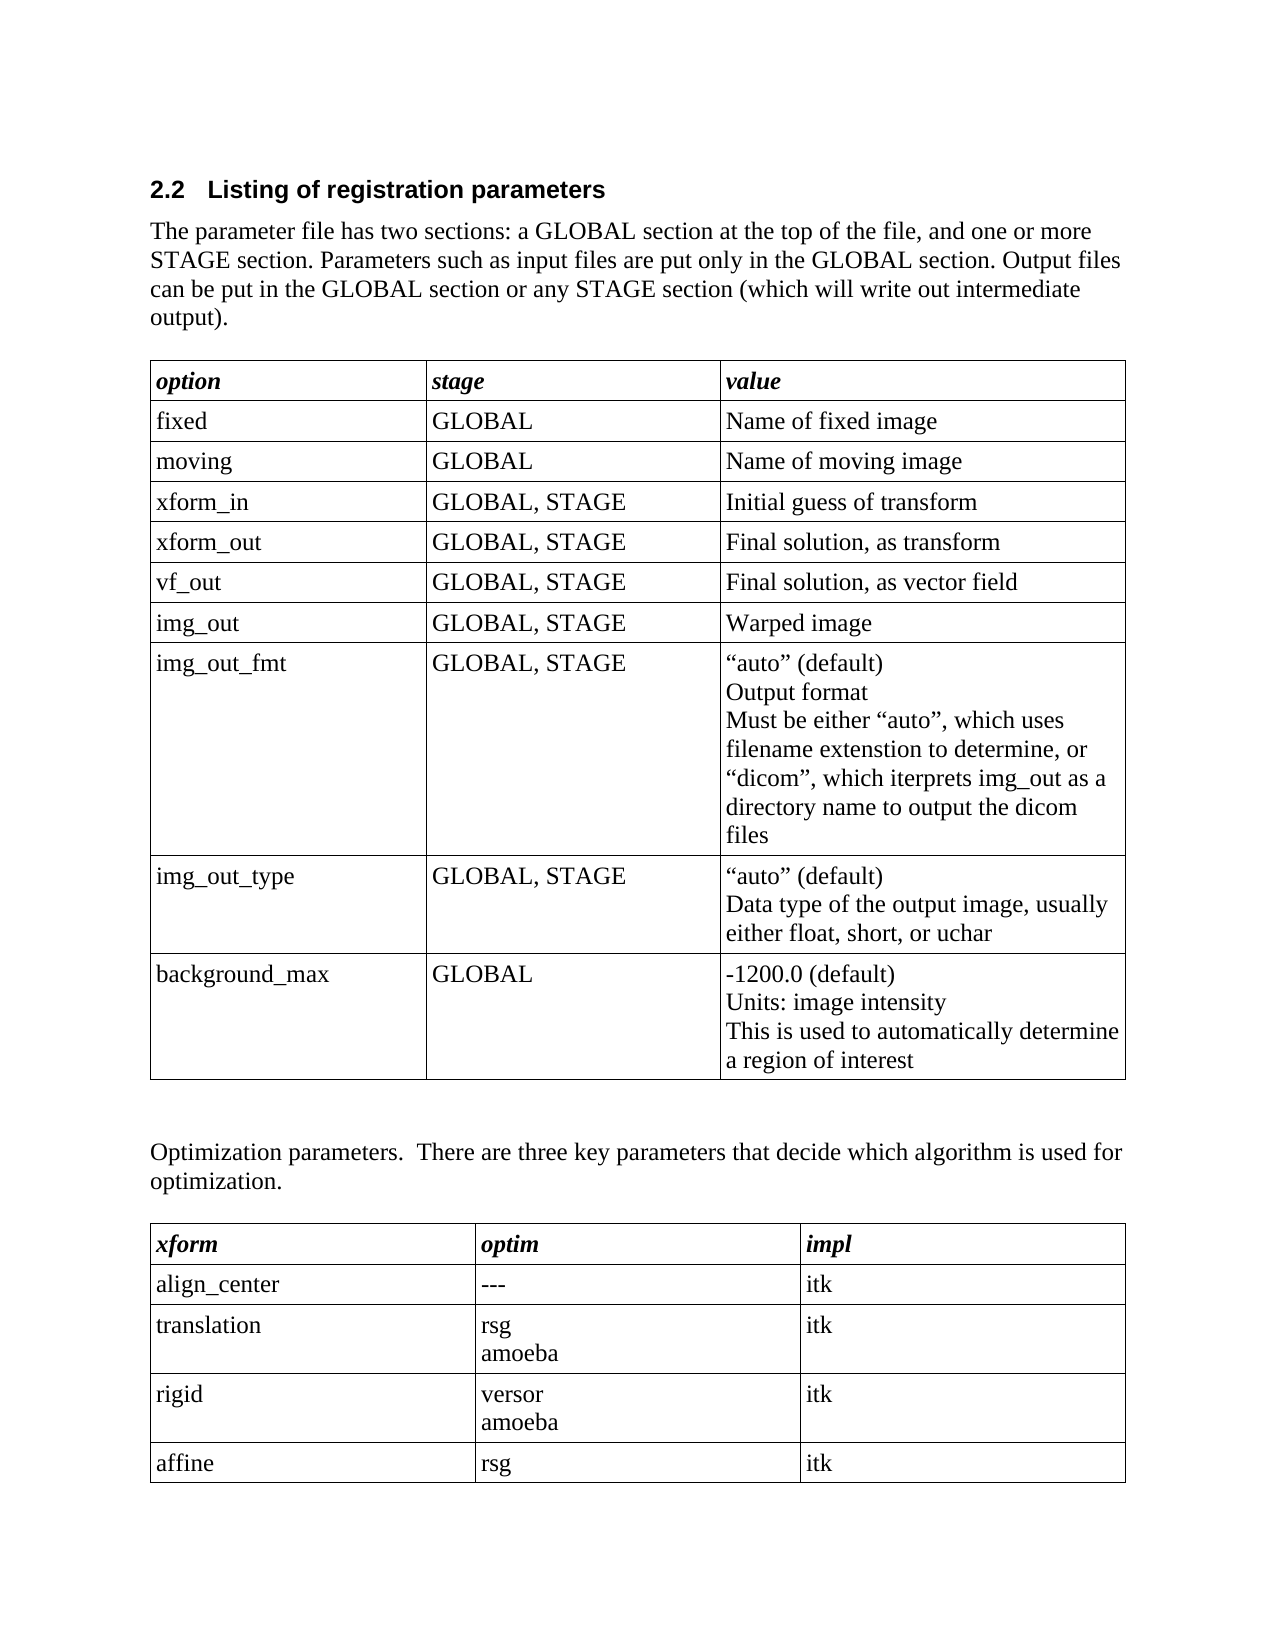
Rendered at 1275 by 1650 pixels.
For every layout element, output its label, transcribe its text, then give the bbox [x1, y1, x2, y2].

subtitle Listing of registration parameters [150, 175, 1125, 204]
table_cell GLOBAL, STAGE [427, 563, 720, 602]
table_cell fixed [151, 401, 426, 441]
table_cell affine [151, 1443, 475, 1482]
table_cell moving [151, 442, 426, 481]
table_header xform [151, 1224, 475, 1263]
table_cell itk [801, 1305, 1125, 1373]
table_header value [721, 361, 1125, 400]
text Optimization parameters. There are three key parameters that decide which algorithm is used for optimization. [150, 1137, 1125, 1194]
table_cell GLOBAL, STAGE [427, 522, 720, 562]
table_cell GLOBAL, STAGE [427, 643, 720, 855]
table_cell img_out_type [151, 856, 426, 953]
table_header stage [427, 361, 720, 400]
table_cell vf_out [151, 563, 426, 602]
table_cell --- [476, 1265, 800, 1304]
table_cell Name of moving image [721, 442, 1125, 481]
table_header optim [476, 1224, 800, 1263]
table_cell GLOBAL, STAGE [427, 603, 720, 642]
table_cell itk [801, 1265, 1125, 1304]
table_cell GLOBAL [427, 442, 720, 481]
table_cell GLOBAL [427, 401, 720, 441]
table_cell GLOBAL [427, 954, 720, 1079]
table_cell Final solution, as vector field [721, 563, 1125, 602]
table_cell “auto” (default) Output format Must be either “auto”, which uses filename extenstion to determine, or “dicom”, which iterprets img_out as a directory name to output the dicom files [721, 643, 1125, 855]
table_cell GLOBAL, STAGE [427, 482, 720, 521]
table_cell align_center [151, 1265, 475, 1304]
table_cell xform_in [151, 482, 426, 521]
table_cell rsg [476, 1443, 800, 1482]
table_cell xform_out [151, 522, 426, 562]
table_cell versor amoeba [476, 1374, 800, 1442]
table_cell Final solution, as transform [721, 522, 1125, 562]
table_cell Warped image [721, 603, 1125, 642]
table_header option [151, 361, 426, 400]
table_cell GLOBAL, STAGE [427, 856, 720, 953]
table_cell rsg amoeba [476, 1305, 800, 1373]
table_cell itk [801, 1443, 1125, 1482]
table_cell translation [151, 1305, 475, 1373]
table_cell background_max [151, 954, 426, 1079]
table_cell Name of fixed image [721, 401, 1125, 441]
table_cell rigid [151, 1374, 475, 1442]
table_cell -1200.0 (default) Units: image intensity This is used to automatically determine a region of interest [721, 954, 1125, 1079]
table_cell itk [801, 1374, 1125, 1442]
table_cell img_out_fmt [151, 643, 426, 855]
table_cell img_out [151, 603, 426, 642]
table_cell Initial guess of transform [721, 482, 1125, 521]
text The parameter file has two sections: a GLOBAL section at the top of the file, and one or more STAGE section. Parameters such as input files are put only in the GLOBAL section. Output files can be put in the GLOBAL section or any STAGE section (which will write out intermediate output). [150, 216, 1125, 331]
table_header impl [801, 1224, 1125, 1263]
table_cell “auto” (default) Data type of the output image, usually either float, short, or uchar [721, 856, 1125, 953]
